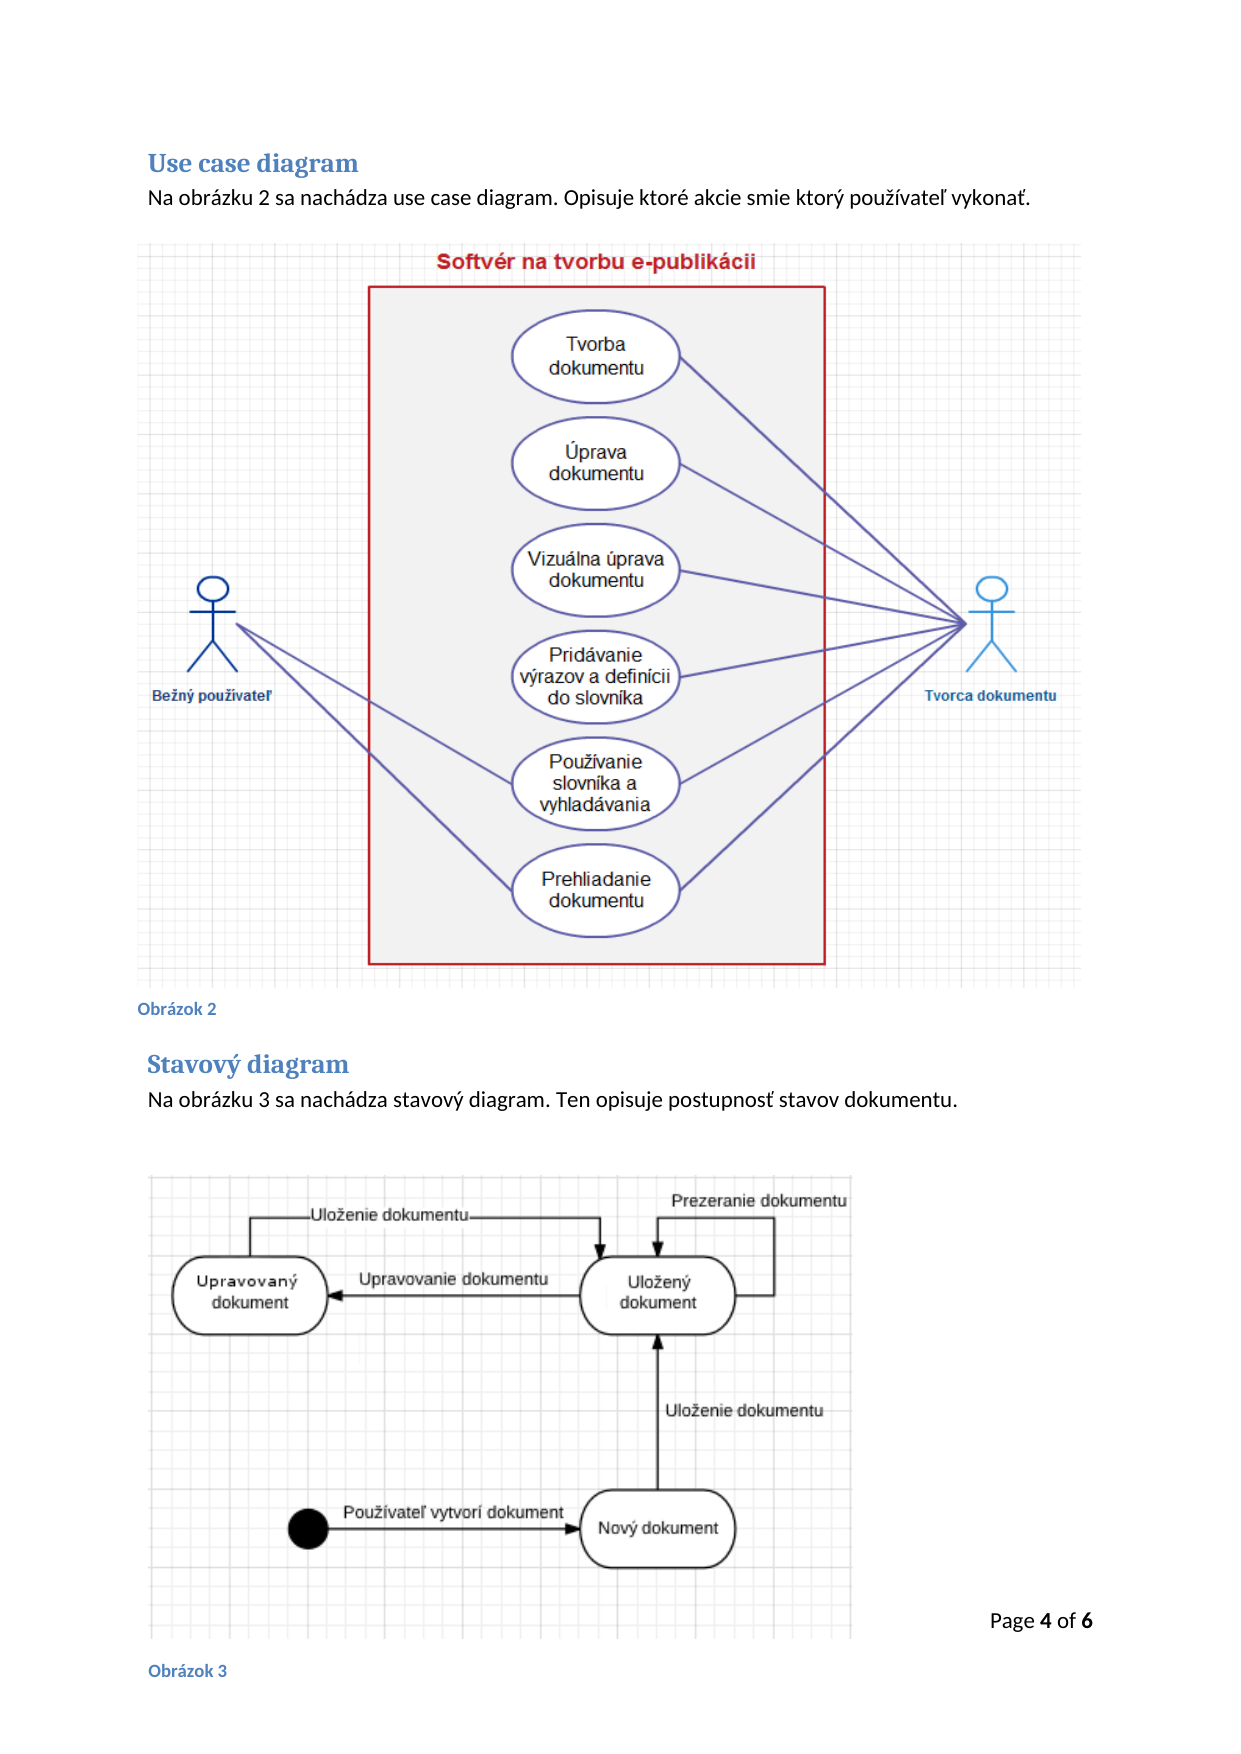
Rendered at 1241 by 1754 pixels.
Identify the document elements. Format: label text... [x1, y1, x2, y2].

text Obrázok 3 [148, 1659, 853, 1682]
text Obrázok 2 [137, 997, 1081, 1020]
text Na obrázku 2 sa nachádza use case diagram. Opisuje ktoré akcie smie ktorý používateľ vykonať. [148, 183, 1093, 211]
text [148, 1682, 853, 1703]
text Na obrázku 3 sa nachádza stavový diagram. Ten opisuje postupnosť stavov dokumentu. [148, 1085, 1093, 1113]
subtitle Stavový diagram [148, 1049, 1093, 1080]
subtitle Use case diagram [148, 148, 1093, 179]
